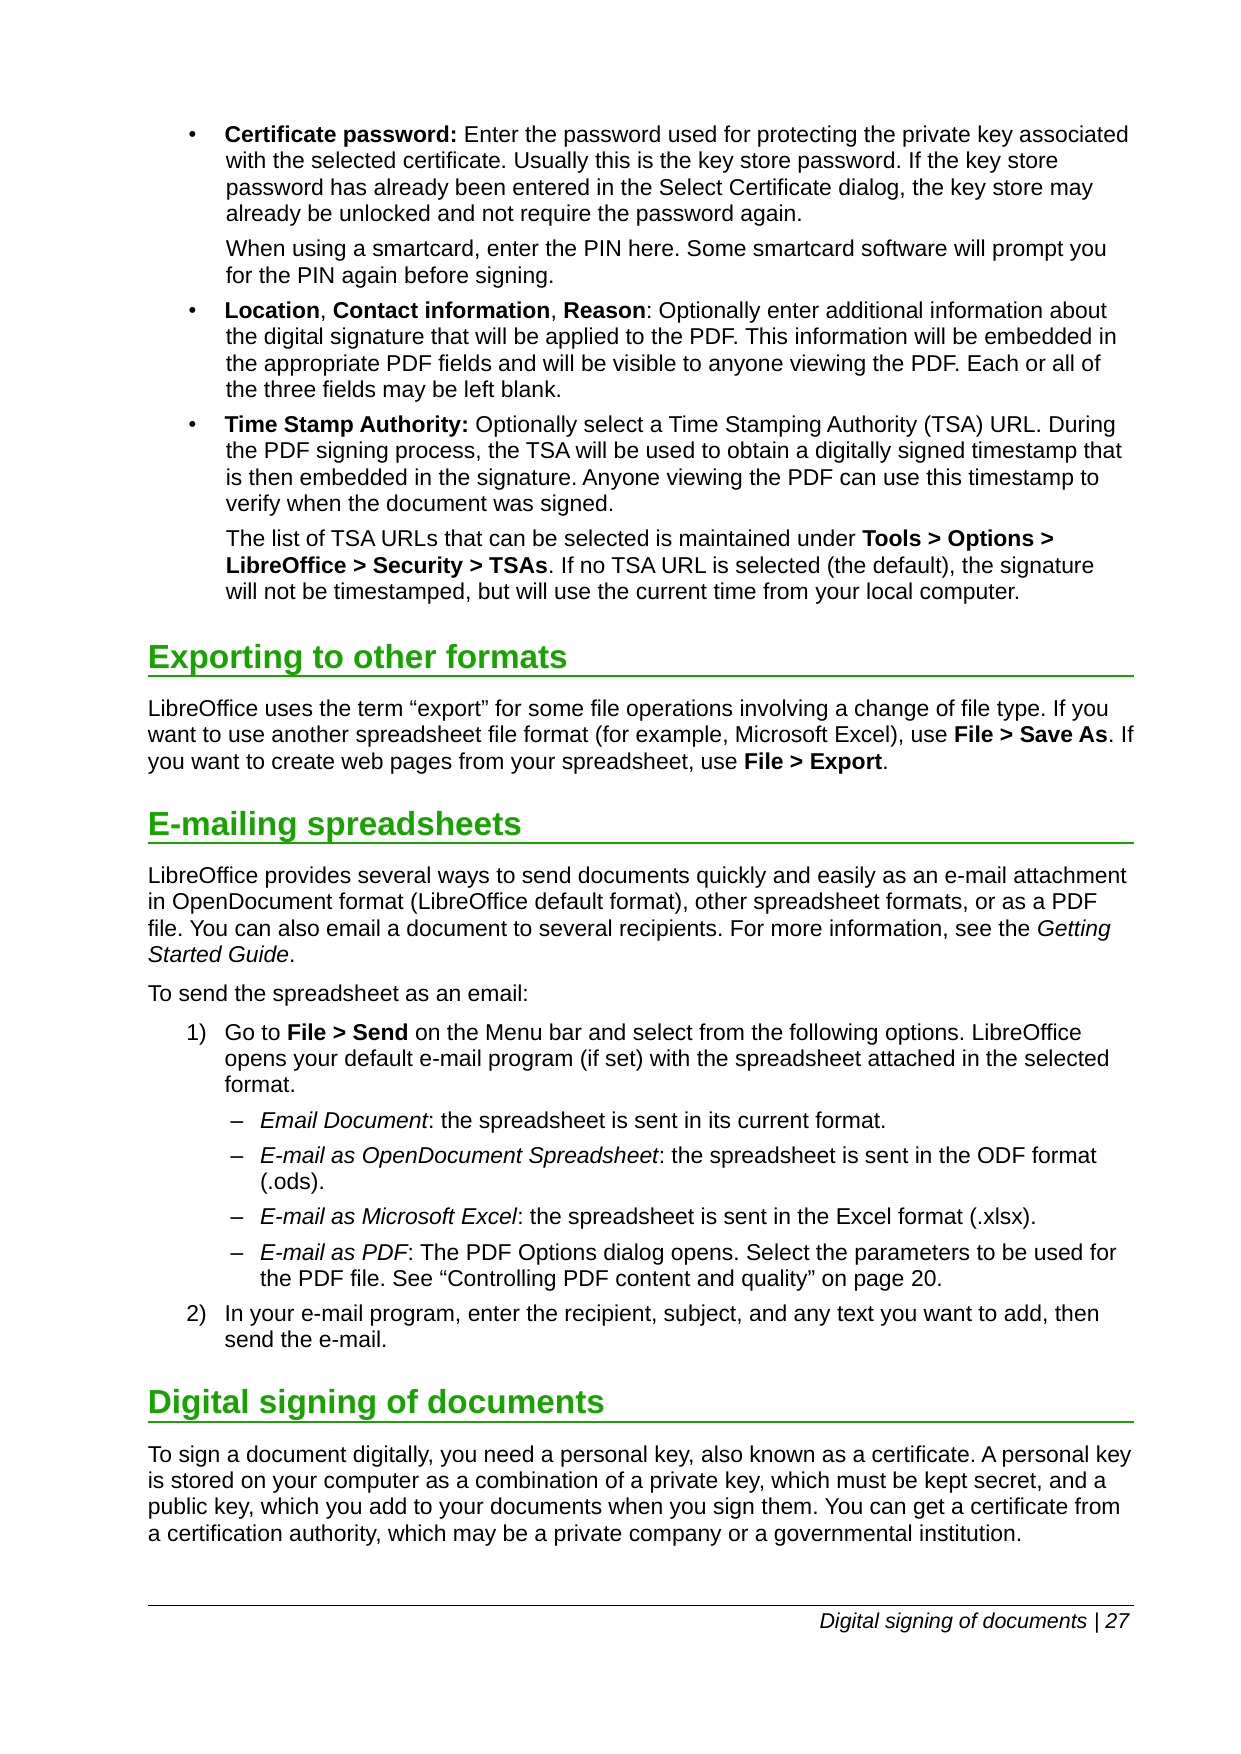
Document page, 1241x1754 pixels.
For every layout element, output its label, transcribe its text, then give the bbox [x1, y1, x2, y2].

subtitle E-mailing spreadsheets [148, 804, 1134, 842]
list The list of TSA URLs that can be selected is maintained under Tools > Options > LibreOffice > Security > TSAs. If no TSA URL is selected (the default), the signature will not be timestamped, but will use the current time from your local computer. [185, 522, 1134, 607]
list Certificate password: Enter the password used for protecting the private key associated with the selected certificate. Usually this is the key store password. If the key store password has already been entered in the Select Certificate dialog, the key store may already be unlocked and not require the password again. [185, 118, 1134, 226]
list In your e-mail program, enter the recipient, subject, and any text you want to add, then send the e-mail. [207, 1300, 1134, 1353]
list E-mail as Microsoft Excel: the spreadsheet is sent in the Excel format (.xlsx). [230, 1203, 1134, 1230]
list E-mail as OpenDocument Spreadsheet: the spreadsheet is sent in the ODF format (.ods). [230, 1142, 1134, 1194]
text To send the spreadsheet as an email: [148, 980, 1134, 1006]
list Time Stamp Authority: Optionally select a Time Stamping Authority (TSA) URL. During the PDF signing process, the TSA will be used to obtain a digitally signed timestamp that is then embedded in the signature. Anyone viewing the PDF can use this timestamp to verify when the document was signed. [185, 408, 1134, 517]
list Location, Contact information, Reason: Optionally enter additional information about the digital signature that will be applied to the PDF. This information will be embedded in the appropriate PDF fields and will be visible to anyone viewing the PDF. Each or all of the three fields may be left blank. [185, 294, 1134, 402]
list E-mail as PDF: The PDF Options dialog opens. Select the parameters to be used for the PDF file. See “Controlling PDF content and quality” on page 20. [230, 1238, 1134, 1291]
list Go to File > Send on the Menu bar and select from the following options. LibreOffice opens your default e-mail program (if set) with the spreadsheet attached in the selected format. [207, 1019, 1134, 1098]
text LibreOffice uses the term “export” for some file operations involving a change of file type. If you want to use another spreadsheet file format (for example, Microsoft Excel), use File > Save As. If you want to create web pages from your spreadsheet, use File > Export. [148, 695, 1134, 774]
subtitle Digital signing of documents [148, 1382, 1134, 1421]
text LibreOffice provides several ways to send documents quickly and easily as an e-mail attachment in OpenDocument format (LibreOffice default format), other spreadsheet formats, or as a PDF file. You can also email a document to several recipients. For more information, see the Getting Started Guide. [148, 862, 1134, 967]
list When using a smartcard, enter the PIN here. Some smartcard software will prompt you for the PIN again before signing. [185, 232, 1134, 288]
text To sign a document digitally, you need a personal key, also known as a certificate. A personal key is stored on your computer as a combination of a private key, which must be kept secret, and a public key, which you add to your documents when you sign them. You can get a certificate from a certification authority, which may be a private company or a governmental institution. [148, 1441, 1134, 1546]
subtitle Exporting to other formats [148, 637, 1134, 675]
list Email Document: the spreadsheet is sent in its current format. [230, 1107, 1134, 1133]
